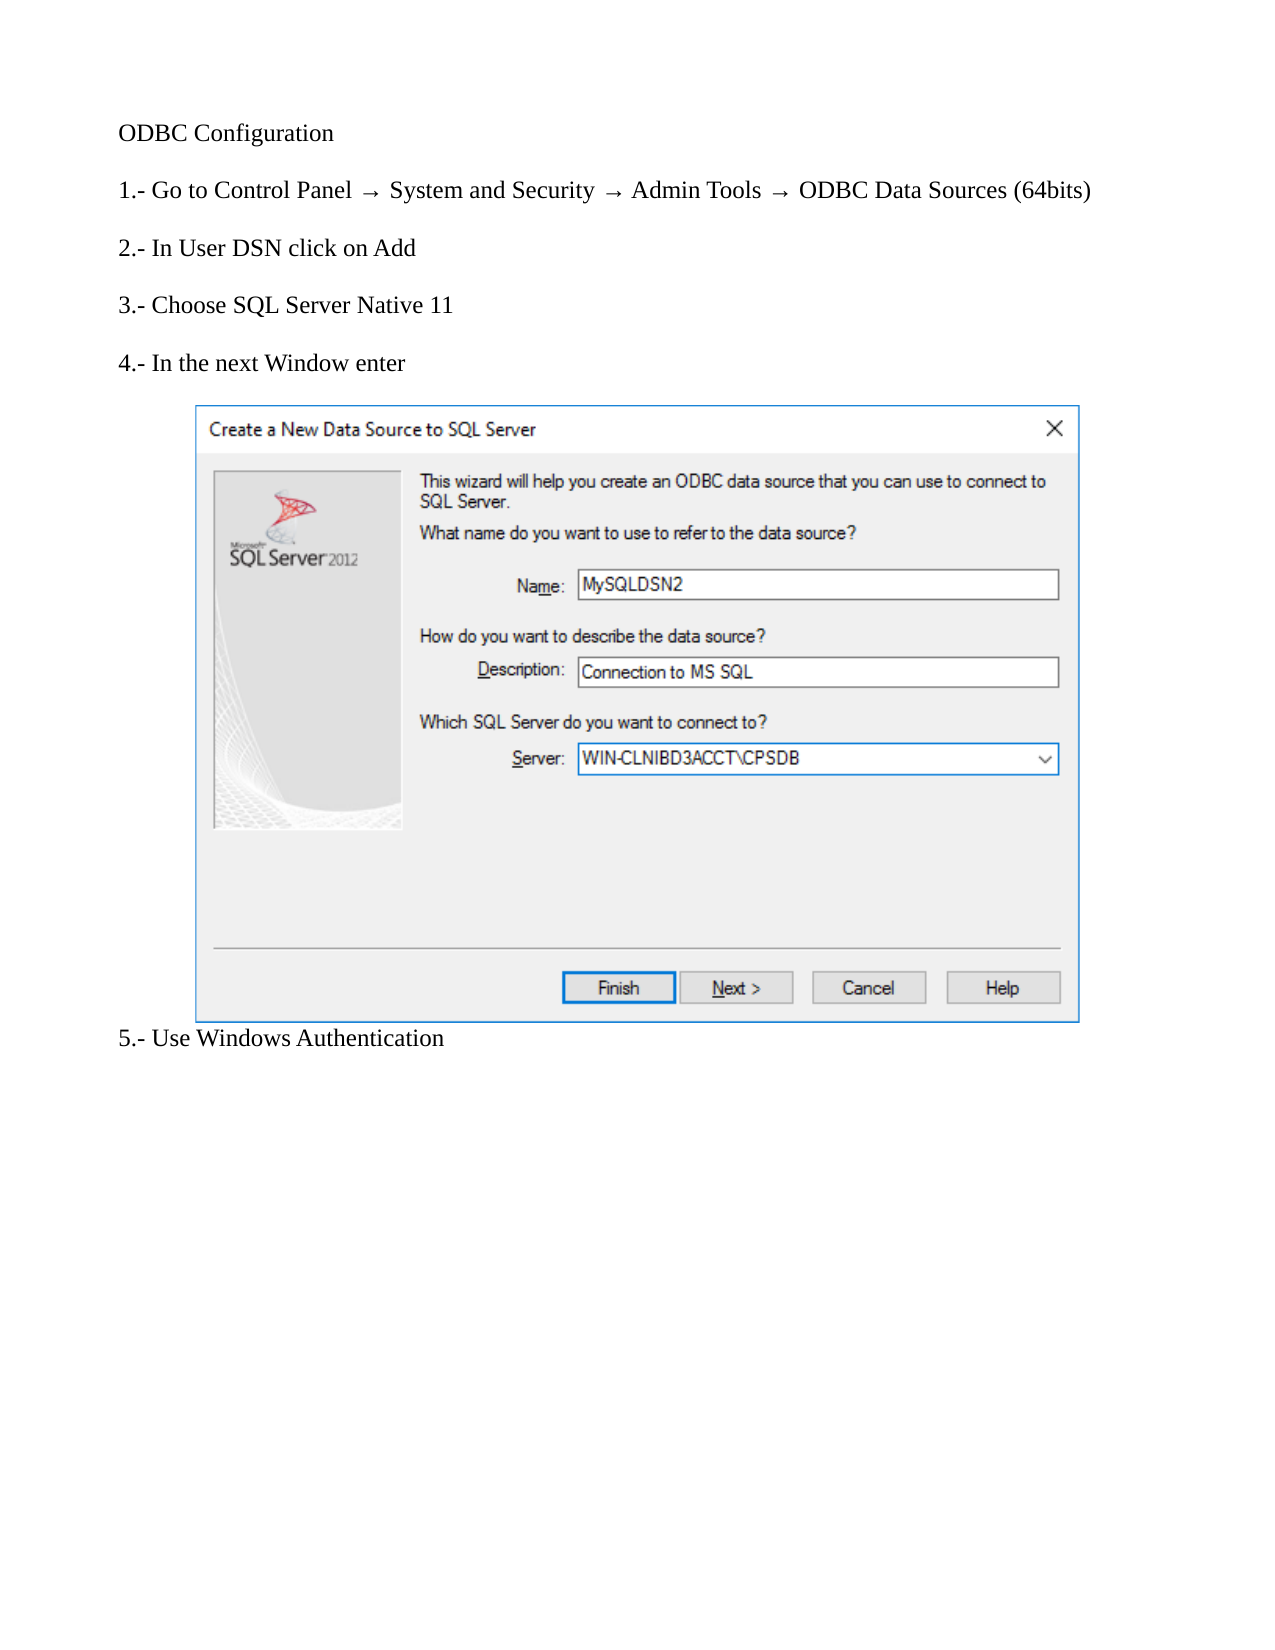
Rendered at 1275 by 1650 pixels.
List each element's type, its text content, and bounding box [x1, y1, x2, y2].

text ODBC Configuration [118, 118, 1157, 147]
text 4.- In the next Window enter [118, 348, 1157, 377]
text 5.- Use Windows Authentication [118, 1023, 1157, 1052]
text 2.- In User DSN click on Add [118, 233, 1157, 262]
picture [195, 405, 1080, 1023]
text 1.- Go to Control Panel → System and Security → Admin Tools → ODBC Data Sources (64bits) [118, 176, 1157, 204]
text 3.- Choose SQL Server Native 11 [118, 291, 1157, 319]
